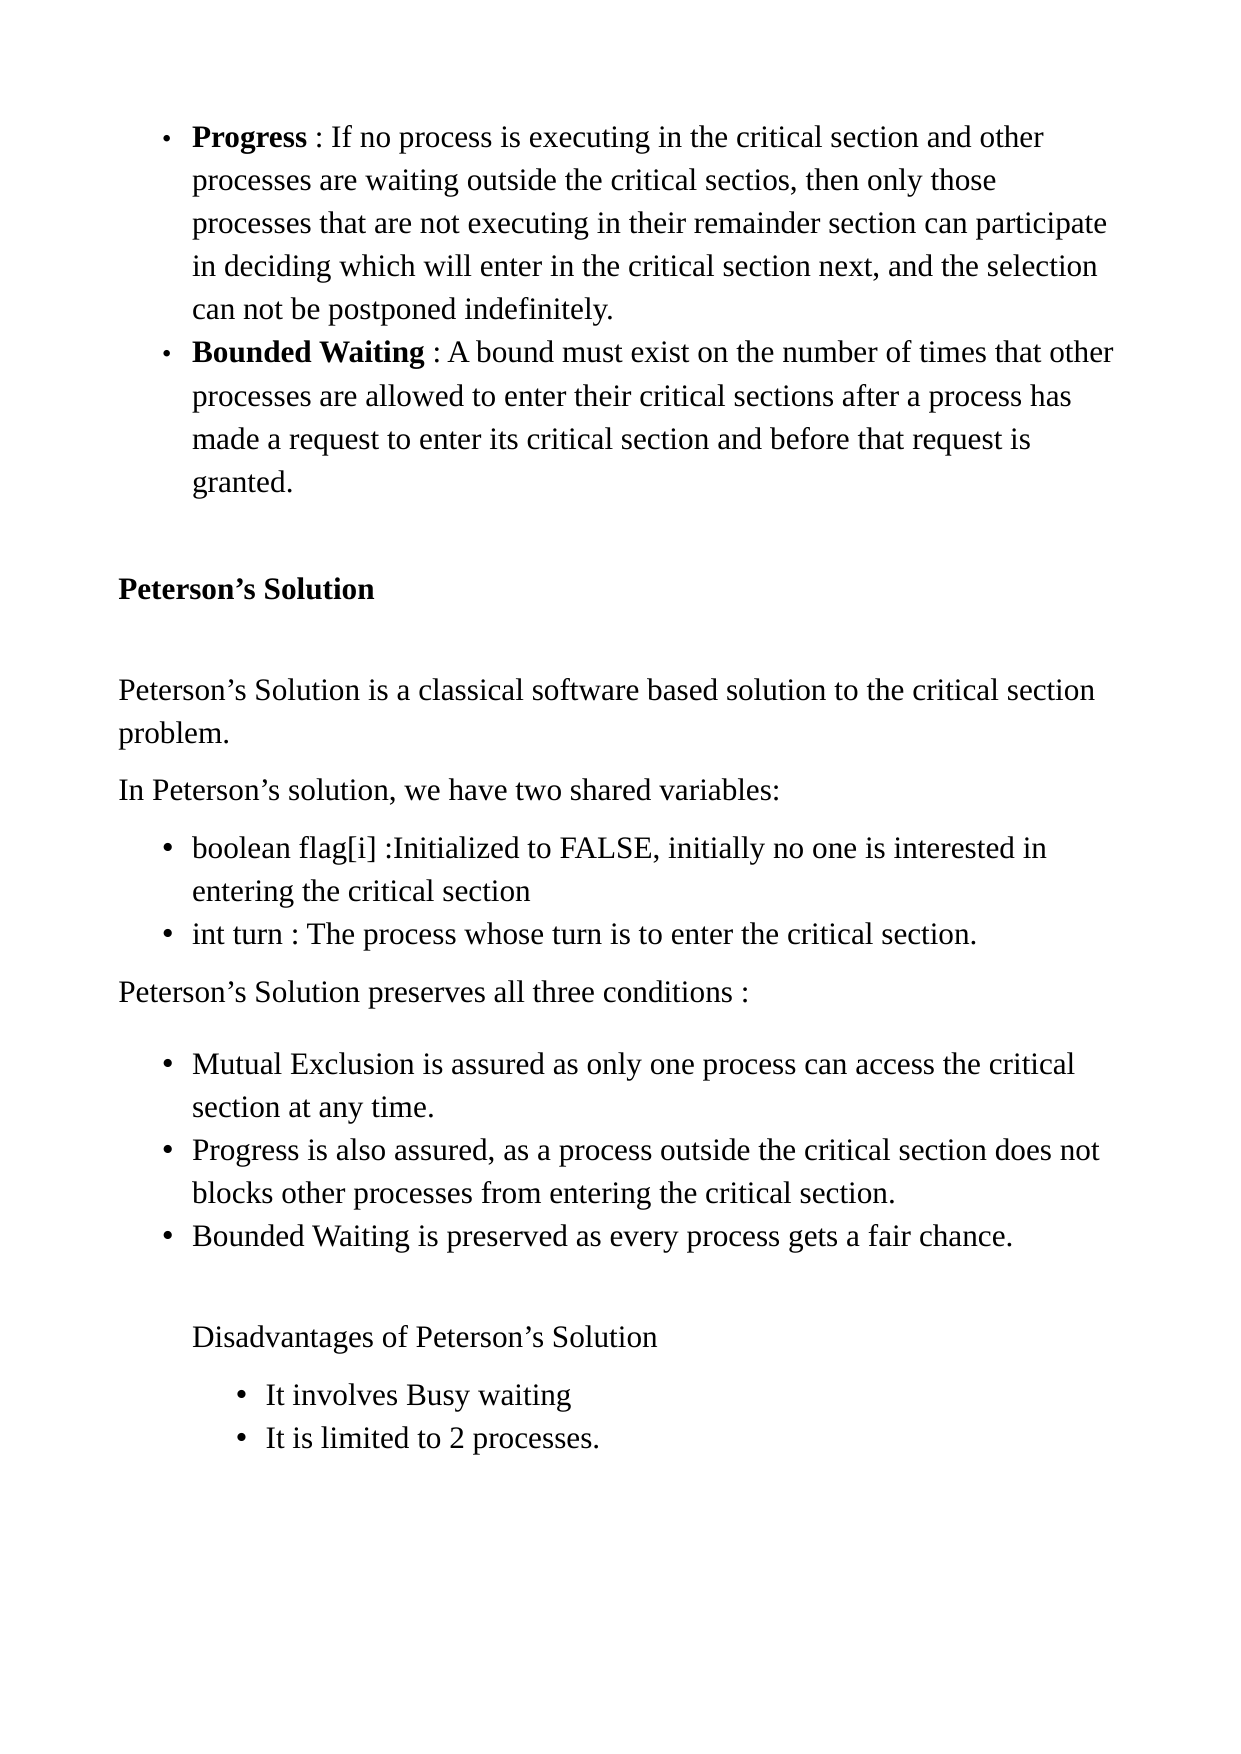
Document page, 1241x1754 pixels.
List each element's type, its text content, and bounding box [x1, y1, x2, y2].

text Peterson’s Solution is a classical software based solution to the critical section problem. [118, 628, 1122, 750]
list It is limited to 2 processes. [236, 1419, 1122, 1455]
text Peterson’s Solution [118, 570, 1122, 606]
text Peterson’s Solution preserves all three conditions : [118, 973, 1122, 1009]
list boolean flag[i] :Initialized to FALSE, initially no one is interested in entering the critical section [162, 829, 1122, 908]
list Disadvantages of Peterson’s Solution [162, 1275, 1122, 1354]
list Progress : If no process is executing in the critical section and other processes are waiting outside the critical sectios, then only those processes that are not executing in their remainder section can participate in deciding which will enter in the critical section next, and the selection can not be postponed indefinitely. [162, 118, 1122, 327]
list Mutual Exclusion is assured as only one process can access the critical section at any time. [162, 1045, 1122, 1124]
list int turn : The process whose turn is to enter the critical section. [162, 916, 1122, 951]
text In Peterson’s solution, we have two shared variables: [118, 772, 1122, 807]
list Bounded Waiting : A bound must exist on the number of times that other processes are allowed to enter their critical sections after a process has made a request to enter its critical section and before that request is granted. [162, 334, 1122, 499]
list Progress is also assured, as a process outside the critical section does not blocks other processes from entering the critical section. [162, 1131, 1122, 1210]
list Bounded Waiting is preserved as every process gets a fair chance. [162, 1218, 1122, 1253]
list It involves Busy waiting [236, 1376, 1122, 1412]
